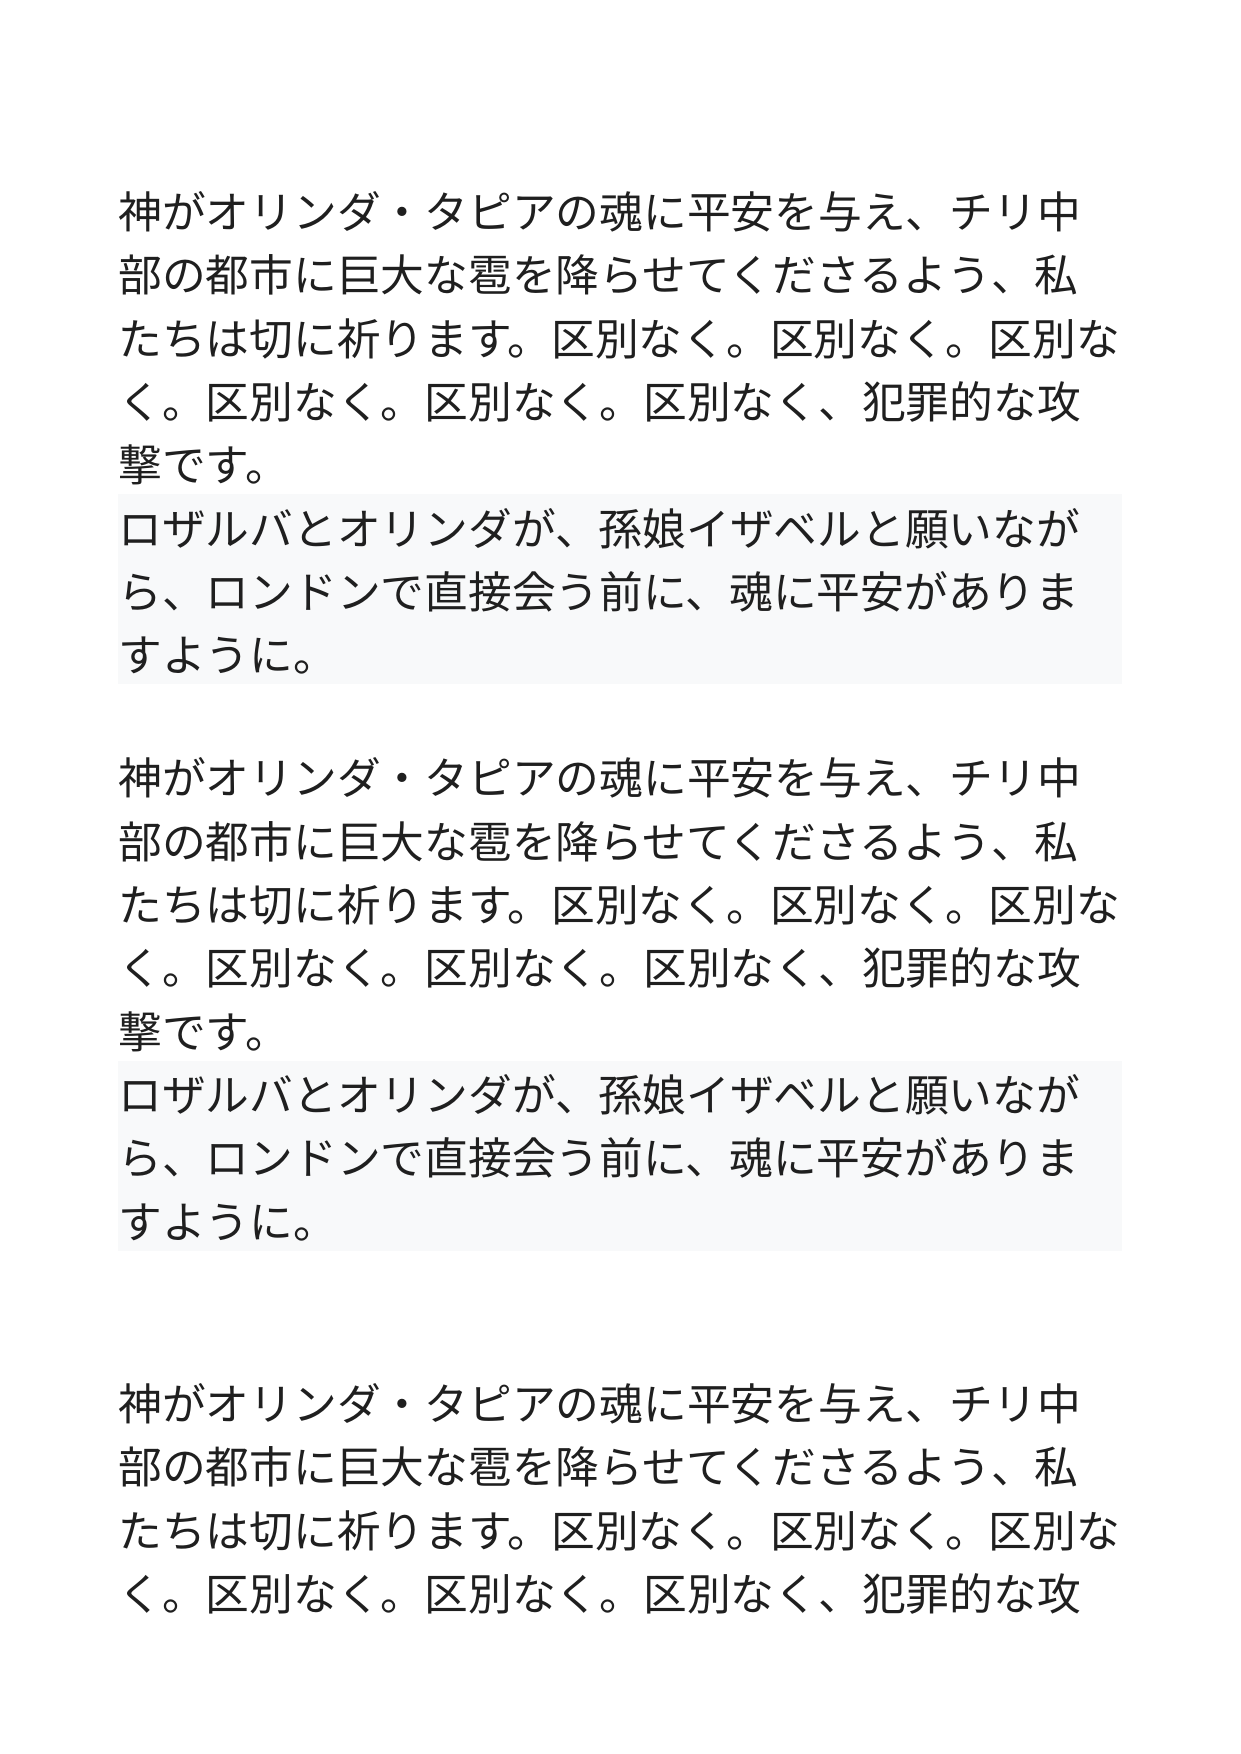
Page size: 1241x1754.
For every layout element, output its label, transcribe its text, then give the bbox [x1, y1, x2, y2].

text 神がオリンダ・タピアの魂に平安を与え、チリ中部の都市に巨大な雹を降らせてくださるよう、私たちは切に祈ります。区別なく。区別なく。区別なく。区別なく。区別なく。区別なく、犯罪的な攻撃です。 [118, 744, 1122, 1061]
text ロザルバとオリンダが、孫娘イザベルと願いながら、ロンドンで直接会う前に、魂に平安がありますように。 [118, 1061, 1122, 1251]
text 神がオリンダ・タピアの魂に平安を与え、チリ中部の都市に巨大な雹を降らせてくださるよう、私たちは切に祈ります。区別なく。区別なく。区別なく。区別なく。区別なく。区別なく、犯罪的な攻撃です。 [118, 178, 1122, 494]
text 神がオリンダ・タピアの魂に平安を与え、チリ中部の都市に巨大な雹を降らせてくださるよう、私たちは切に祈ります。区別なく。区別なく。区別なく。区別なく。区別なく。区別なく、犯罪的な攻 [118, 1370, 1122, 1623]
text ロザルバとオリンダが、孫娘イザベルと願いながら、ロンドンで直接会う前に、魂に平安がありますように。 [118, 494, 1122, 684]
